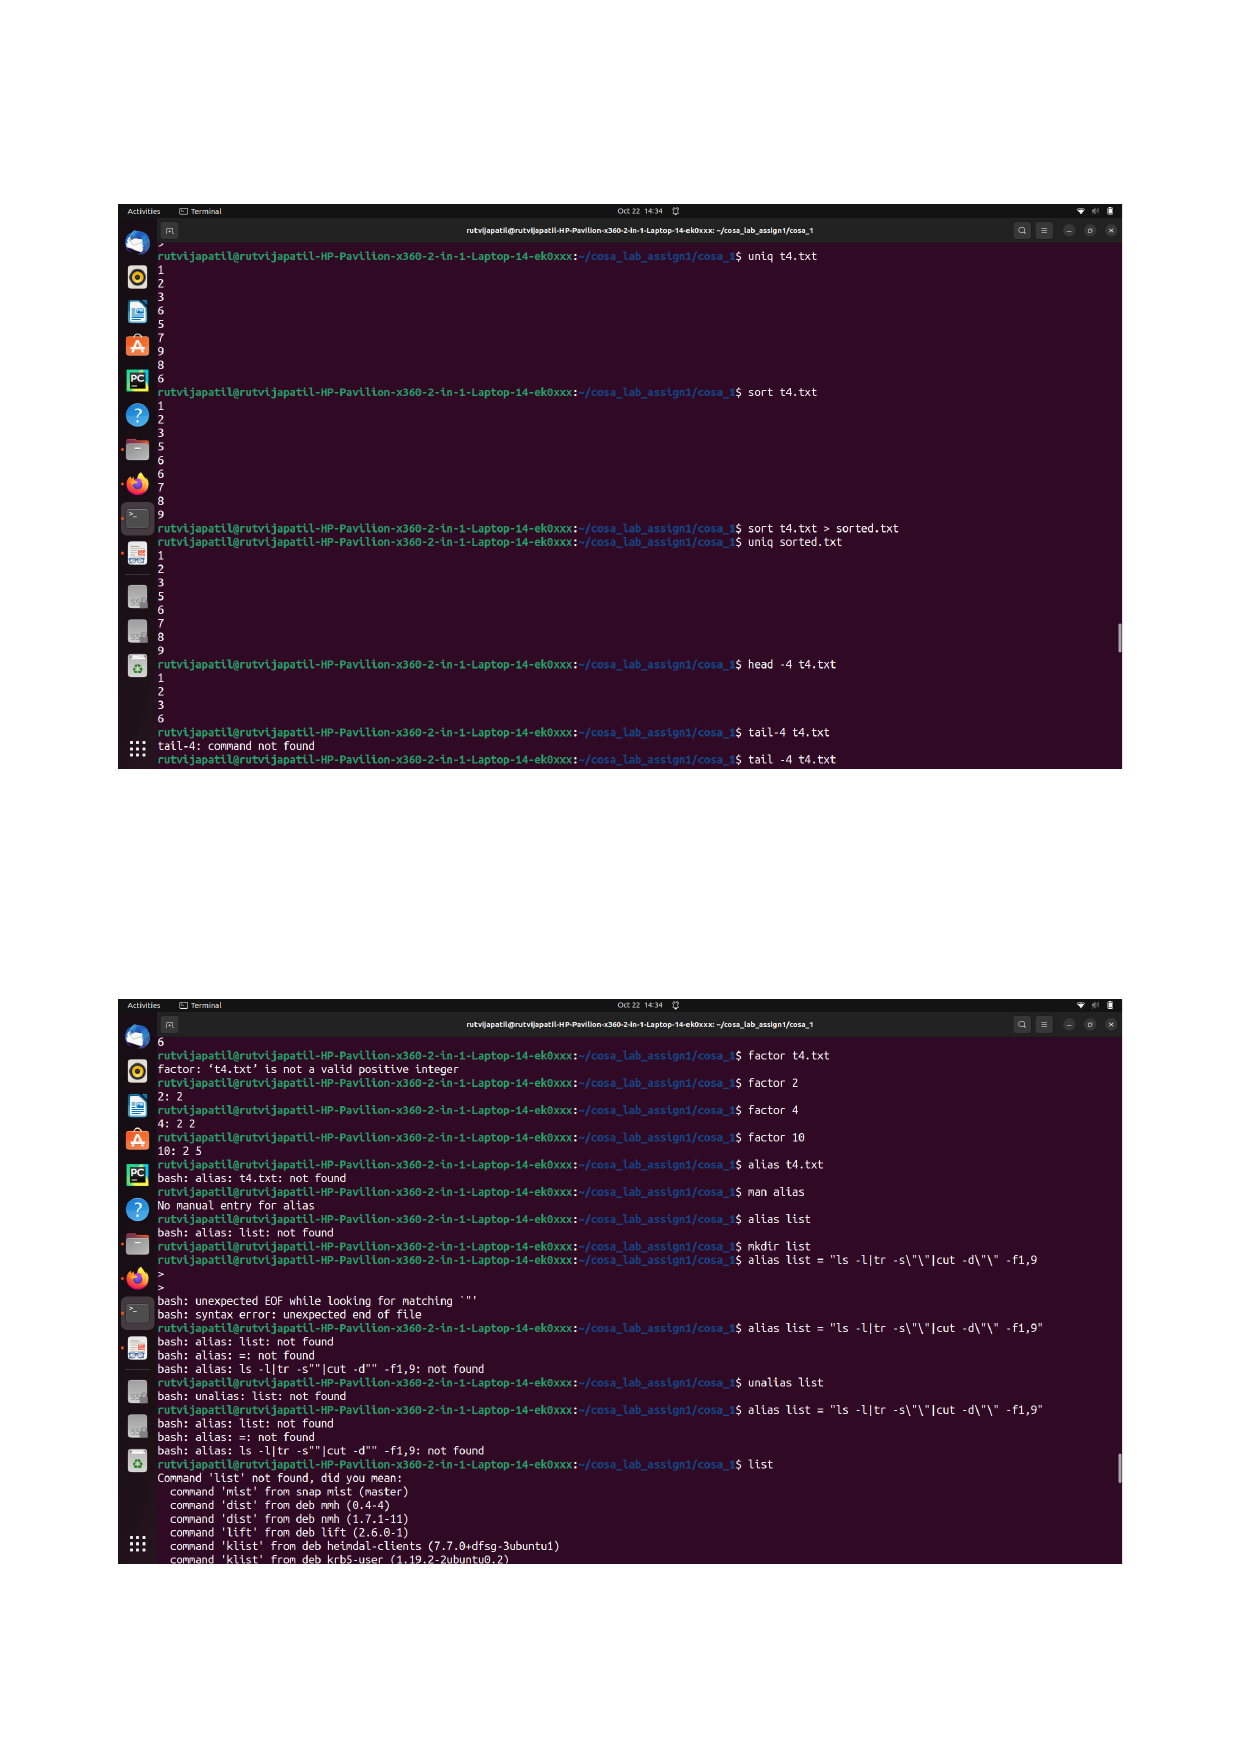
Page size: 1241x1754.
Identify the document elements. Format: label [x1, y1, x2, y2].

picture [118, 204, 1123, 769]
picture [118, 999, 1123, 1564]
